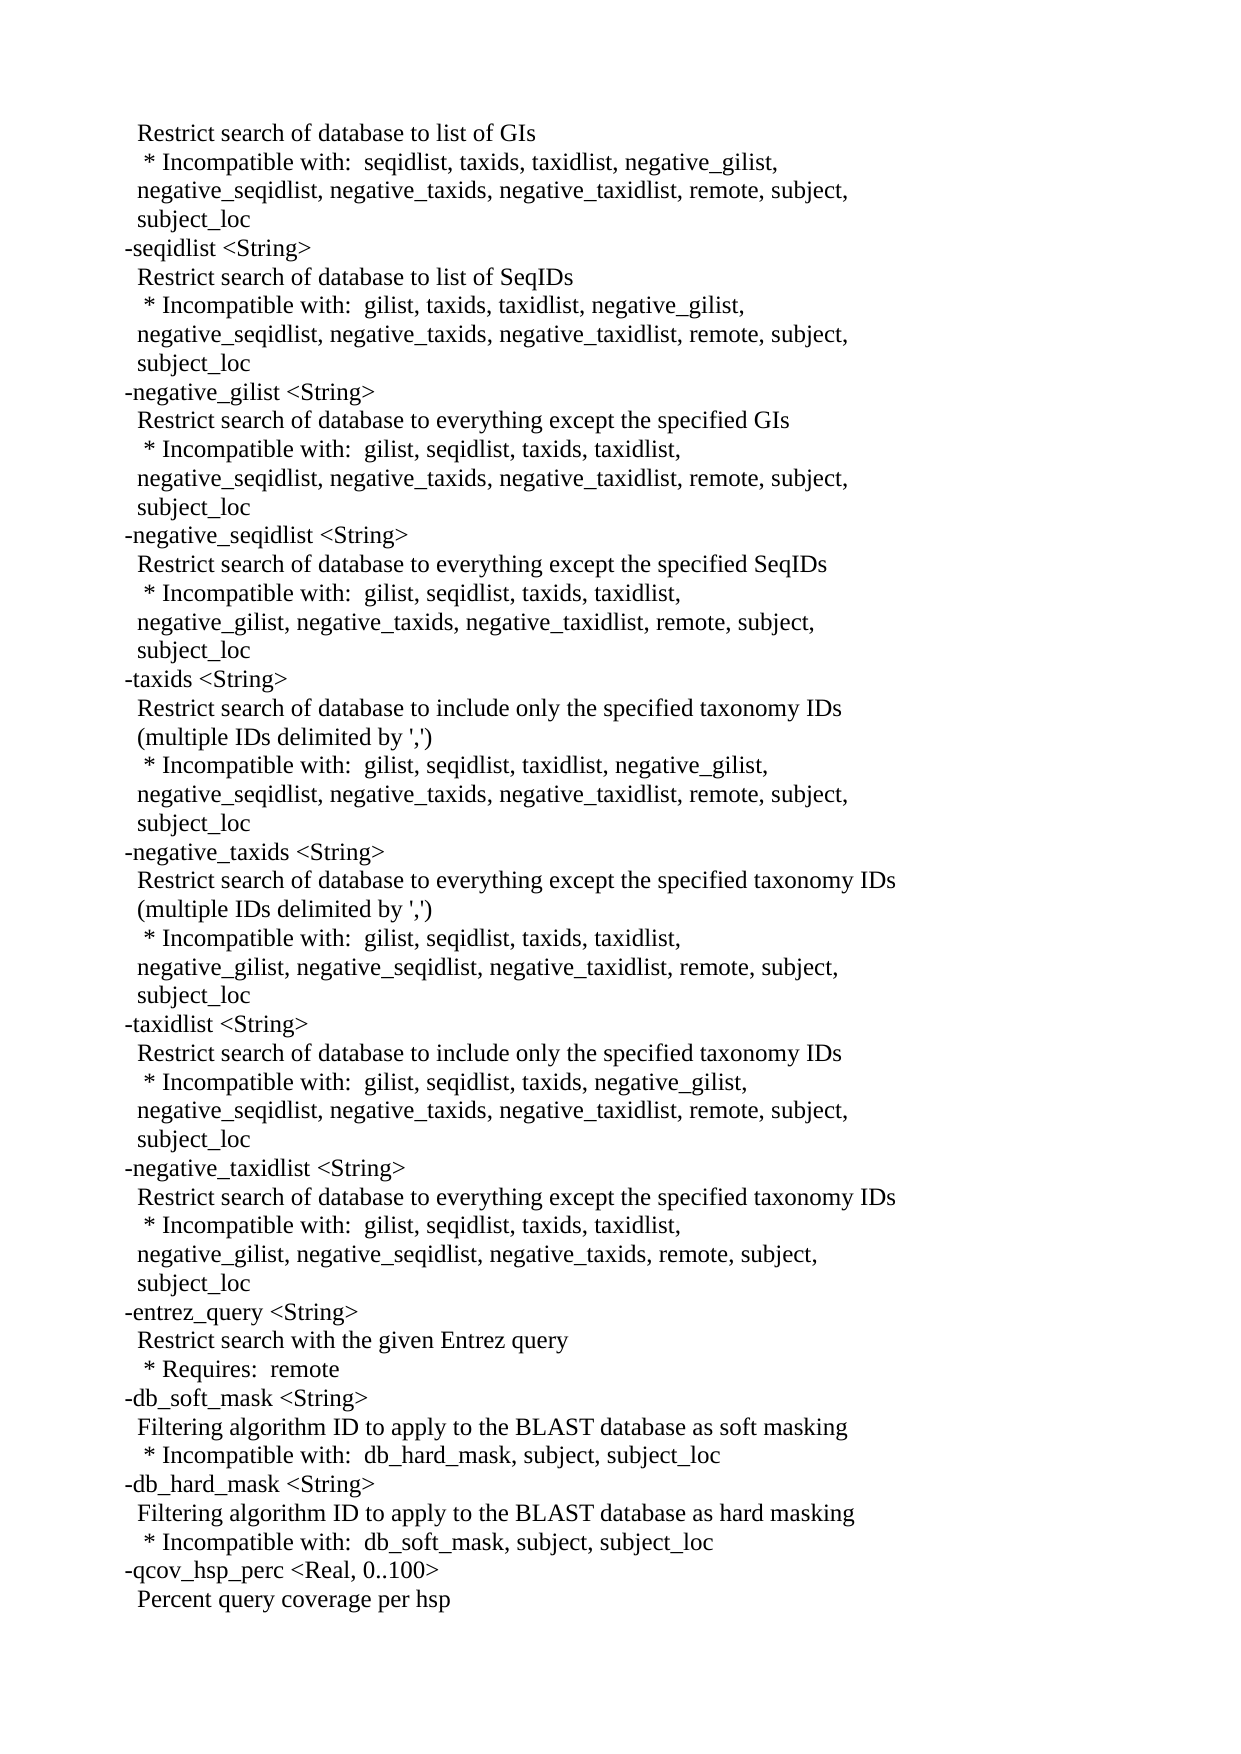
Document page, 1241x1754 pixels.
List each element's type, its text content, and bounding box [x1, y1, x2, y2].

text subject_loc [118, 204, 1122, 233]
text negative_seqidlist, negative_taxids, negative_taxidlist, remote, subject, [118, 319, 1122, 348]
text -db_soft_mask <String> [118, 1383, 1122, 1412]
text negative_seqidlist, negative_taxids, negative_taxidlist, remote, subject, [118, 176, 1122, 204]
text * Incompatible with: gilist, seqidlist, taxids, negative_gilist, [118, 1067, 1122, 1096]
text Restrict search of database to list of SeqIDs [118, 262, 1122, 291]
text -seqidlist <String> [118, 233, 1122, 262]
text Restrict search of database to everything except the specified taxonomy IDs [118, 866, 1122, 894]
text negative_seqidlist, negative_taxids, negative_taxidlist, remote, subject, [118, 1096, 1122, 1124]
text -taxidlist <String> [118, 1009, 1122, 1038]
text subject_loc [118, 981, 1122, 1009]
text subject_loc [118, 1124, 1122, 1153]
text Filtering algorithm ID to apply to the BLAST database as hard masking [118, 1498, 1122, 1527]
text Restrict search of database to include only the specified taxonomy IDs [118, 1038, 1122, 1067]
text Restrict search of database to include only the specified taxonomy IDs [118, 693, 1122, 722]
text Restrict search of database to everything except the specified GIs [118, 406, 1122, 434]
text * Incompatible with: db_hard_mask, subject, subject_loc [118, 1441, 1122, 1469]
text negative_seqidlist, negative_taxids, negative_taxidlist, remote, subject, [118, 779, 1122, 808]
text Filtering algorithm ID to apply to the BLAST database as soft masking [118, 1412, 1122, 1441]
text * Incompatible with: seqidlist, taxids, taxidlist, negative_gilist, [118, 147, 1122, 176]
text -negative_taxidlist <String> [118, 1153, 1122, 1182]
text Restrict search of database to everything except the specified SeqIDs [118, 549, 1122, 578]
text subject_loc [118, 636, 1122, 664]
text -taxids <String> [118, 664, 1122, 693]
text Restrict search of database to list of GIs [118, 118, 1122, 147]
text (multiple IDs delimited by ',') [118, 894, 1122, 923]
text Percent query coverage per hsp [118, 1584, 1122, 1613]
text (multiple IDs delimited by ',') [118, 722, 1122, 751]
text negative_seqidlist, negative_taxids, negative_taxidlist, remote, subject, [118, 463, 1122, 492]
text * Incompatible with: gilist, taxids, taxidlist, negative_gilist, [118, 291, 1122, 319]
text Restrict search with the given Entrez query [118, 1326, 1122, 1354]
text negative_gilist, negative_seqidlist, negative_taxids, remote, subject, [118, 1239, 1122, 1268]
text * Incompatible with: gilist, seqidlist, taxids, taxidlist, [118, 923, 1122, 952]
text * Incompatible with: gilist, seqidlist, taxidlist, negative_gilist, [118, 751, 1122, 779]
text subject_loc [118, 348, 1122, 377]
text subject_loc [118, 808, 1122, 837]
text -db_hard_mask <String> [118, 1469, 1122, 1498]
text Restrict search of database to everything except the specified taxonomy IDs [118, 1182, 1122, 1211]
text -entrez_query <String> [118, 1297, 1122, 1326]
text * Requires: remote [118, 1354, 1122, 1383]
text * Incompatible with: gilist, seqidlist, taxids, taxidlist, [118, 1211, 1122, 1239]
text subject_loc [118, 1268, 1122, 1297]
text * Incompatible with: db_soft_mask, subject, subject_loc [118, 1527, 1122, 1556]
text -negative_gilist <String> [118, 377, 1122, 406]
text -qcov_hsp_perc <Real, 0..100> [118, 1556, 1122, 1584]
text subject_loc [118, 492, 1122, 521]
text -negative_seqidlist <String> [118, 521, 1122, 549]
text * Incompatible with: gilist, seqidlist, taxids, taxidlist, [118, 434, 1122, 463]
text negative_gilist, negative_taxids, negative_taxidlist, remote, subject, [118, 607, 1122, 636]
text * Incompatible with: gilist, seqidlist, taxids, taxidlist, [118, 578, 1122, 607]
text negative_gilist, negative_seqidlist, negative_taxidlist, remote, subject, [118, 952, 1122, 981]
text -negative_taxids <String> [118, 837, 1122, 866]
